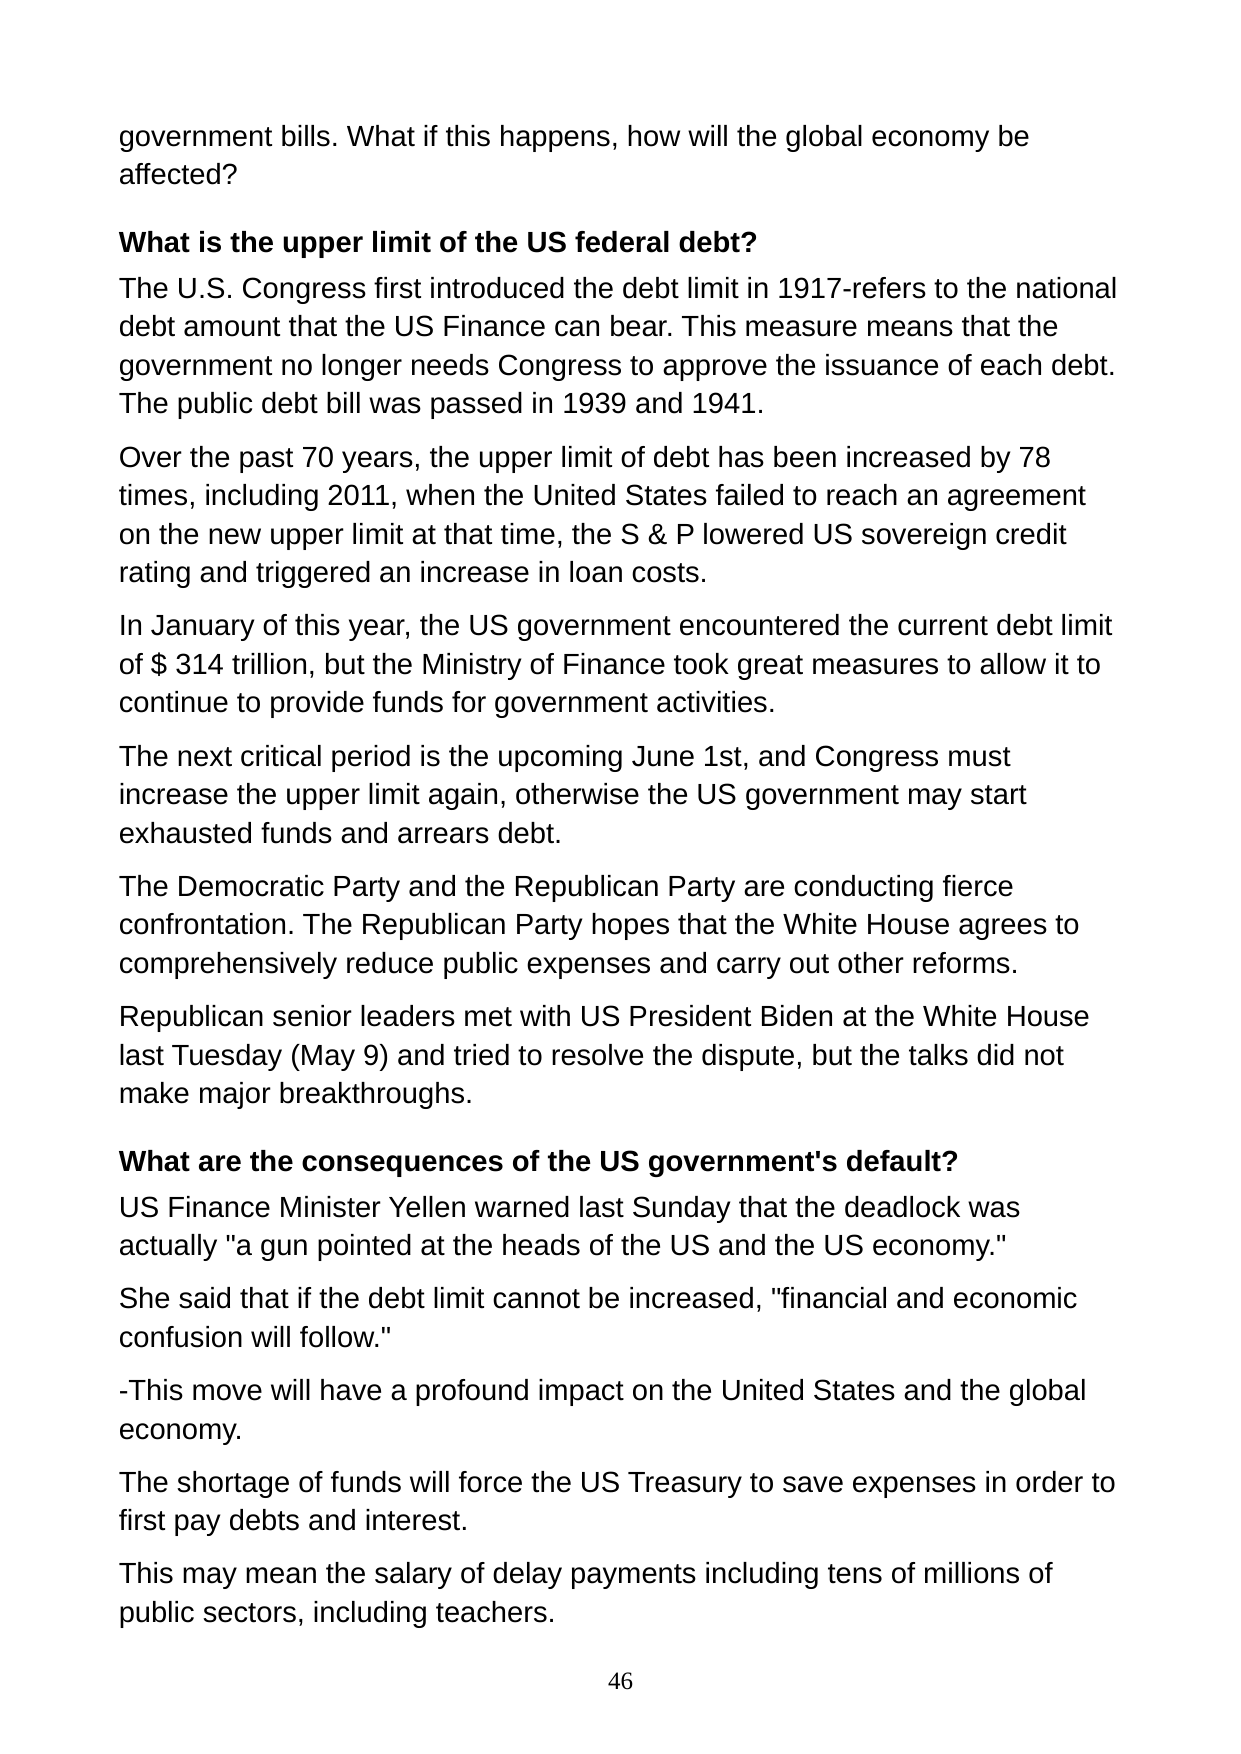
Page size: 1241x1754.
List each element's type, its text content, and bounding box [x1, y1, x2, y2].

text Over the past 70 years, the upper limit of debt has been increased by 78 times, including 2011, when the United States failed to reach an agreement on the new upper limit at that time, the S & P lowered US sovereign credit rating and triggered an increase in loan costs. [118, 439, 1122, 589]
text Republican senior leaders met with US President Biden at the White House last Tuesday (May 9) and tried to resolve the dispute, but the talks did not make major breakthroughs. [118, 999, 1122, 1109]
text In January of this year, the US government encountered the current debt limit of $ 314 trillion, but the Ministry of Finance took great measures to allow it to continue to provide funds for government activities. [118, 608, 1122, 719]
text She said that if the debt limit cannot be increased, "financial and economic confusion will follow." [118, 1281, 1122, 1353]
subtitle What are the consequences of the US government's default? [118, 1144, 1122, 1177]
text The shortage of funds will force the US Treasury to save expenses in order to first pay debts and interest. [118, 1465, 1122, 1537]
text The Democratic Party and the Republican Party are conducting fierce confrontation. The Republican Party hopes that the White House agrees to comprehensively reduce public expenses and carry out other reforms. [118, 869, 1122, 979]
text US Finance Minister Yellen warned last Sunday that the deadlock was actually "a gun pointed at the heads of the US and the US economy." [118, 1190, 1122, 1262]
text -This move will have a profound impact on the United States and the global economy. [118, 1373, 1122, 1445]
text The next critical period is the upcoming June 1st, and Congress must increase the upper limit again, otherwise the US government may start exhausted funds and arrears debt. [118, 738, 1122, 849]
text This may mean the salary of delay payments including tens of millions of public sectors, including teachers. [118, 1556, 1122, 1628]
text government bills. What if this happens, how will the global economy be affected? [118, 118, 1122, 191]
subtitle What is the upper limit of the US federal debt? [118, 225, 1122, 258]
text The U.S. Congress first introduced the debt limit in 1917-refers to the national debt amount that the US Finance can bear. This measure means that the government no longer needs Congress to approve the issuance of each debt. The public debt bill was passed in 1939 and 1941. [118, 271, 1122, 420]
